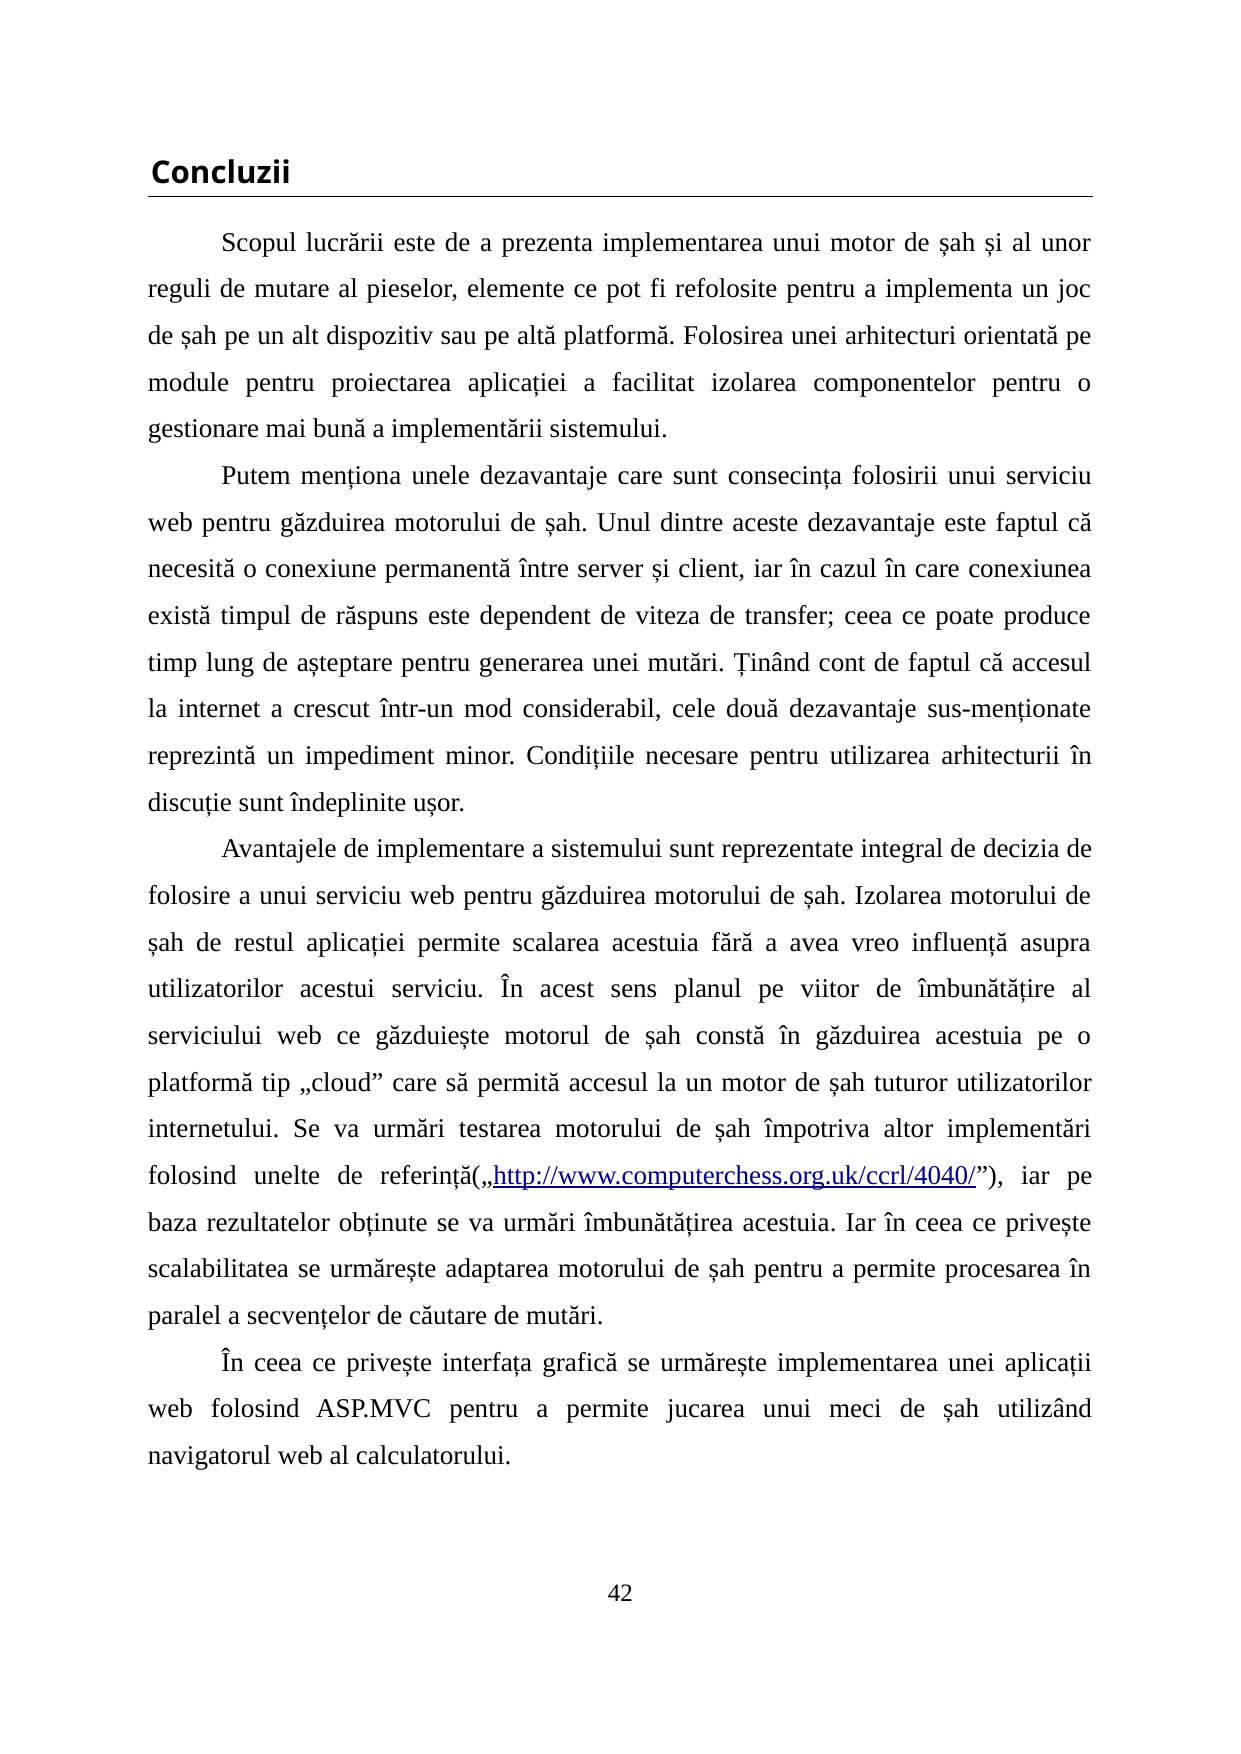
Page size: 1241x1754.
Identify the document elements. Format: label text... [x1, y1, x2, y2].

text Avantajele de implementare a sistemului sunt reprezentate integral de decizia de folosire a unui serviciu web pentru găzduirea motorului de șah. Izolarea motorului de șah de restul aplicației permite scalarea acestuia fără a avea vreo influență asupra utilizatorilor acestui serviciu. În acest sens planul pe viitor de îmbunătățire al serviciului web ce găzduiește motorul de șah constă în găzduirea acestuia pe o platformă tip „cloud” care să permită accesul la un motor de șah tuturor utilizatorilor internetului. Se va urmări testarea motorului de șah împotriva altor implementări folosind unelte de referință(„http://www.computerchess.org.uk/ccrl/4040/”), iar pe baza rezultatelor obținute se va urmări îmbunătățirea acestuia. Iar în ceea ce privește scalabilitatea se urmărește adaptarea motorului de șah pentru a permite procesarea în paralel a secvențelor de căutare de mutări. [148, 832, 1093, 1330]
text Putem menționa unele dezavantaje care sunt consecința folosirii unui serviciu web pentru găzduirea motorului de șah. Unul dintre aceste dezavantaje este faptul că necesită o conexiune permanentă între server și client, iar în cazul în care conexiunea există timpul de răspuns este dependent de viteza de transfer; ceea ce poate produce timp lung de așteptare pentru generarea unei mutări. Ținând cont de faptul că accesul la internet a crescut într-un mod considerabil, cele două dezavantaje sus-menționate reprezintă un impediment minor. Condițiile necesare pentru utilizarea arhitecturii în discuție sunt îndeplinite ușor. [148, 459, 1093, 817]
text Scopul lucrării este de a prezenta implementarea unui motor de șah și al unor reguli de mutare al pieselor, elemente ce pot fi refolosite pentru a implementa un joc de șah pe un alt dispozitiv sau pe altă platformă. Folosirea unei arhitecturi orientată pe module pentru proiectarea aplicației a facilitat izolarea componentelor pentru o gestionare mai bună a implementării sistemului. [148, 226, 1093, 443]
text În ceea ce privește interfața grafică se urmărește implementarea unei aplicații web folosind ASP.MVC pentru a permite jucarea unui meci de șah utilizând navigatorul web al calculatorului. [148, 1346, 1093, 1470]
